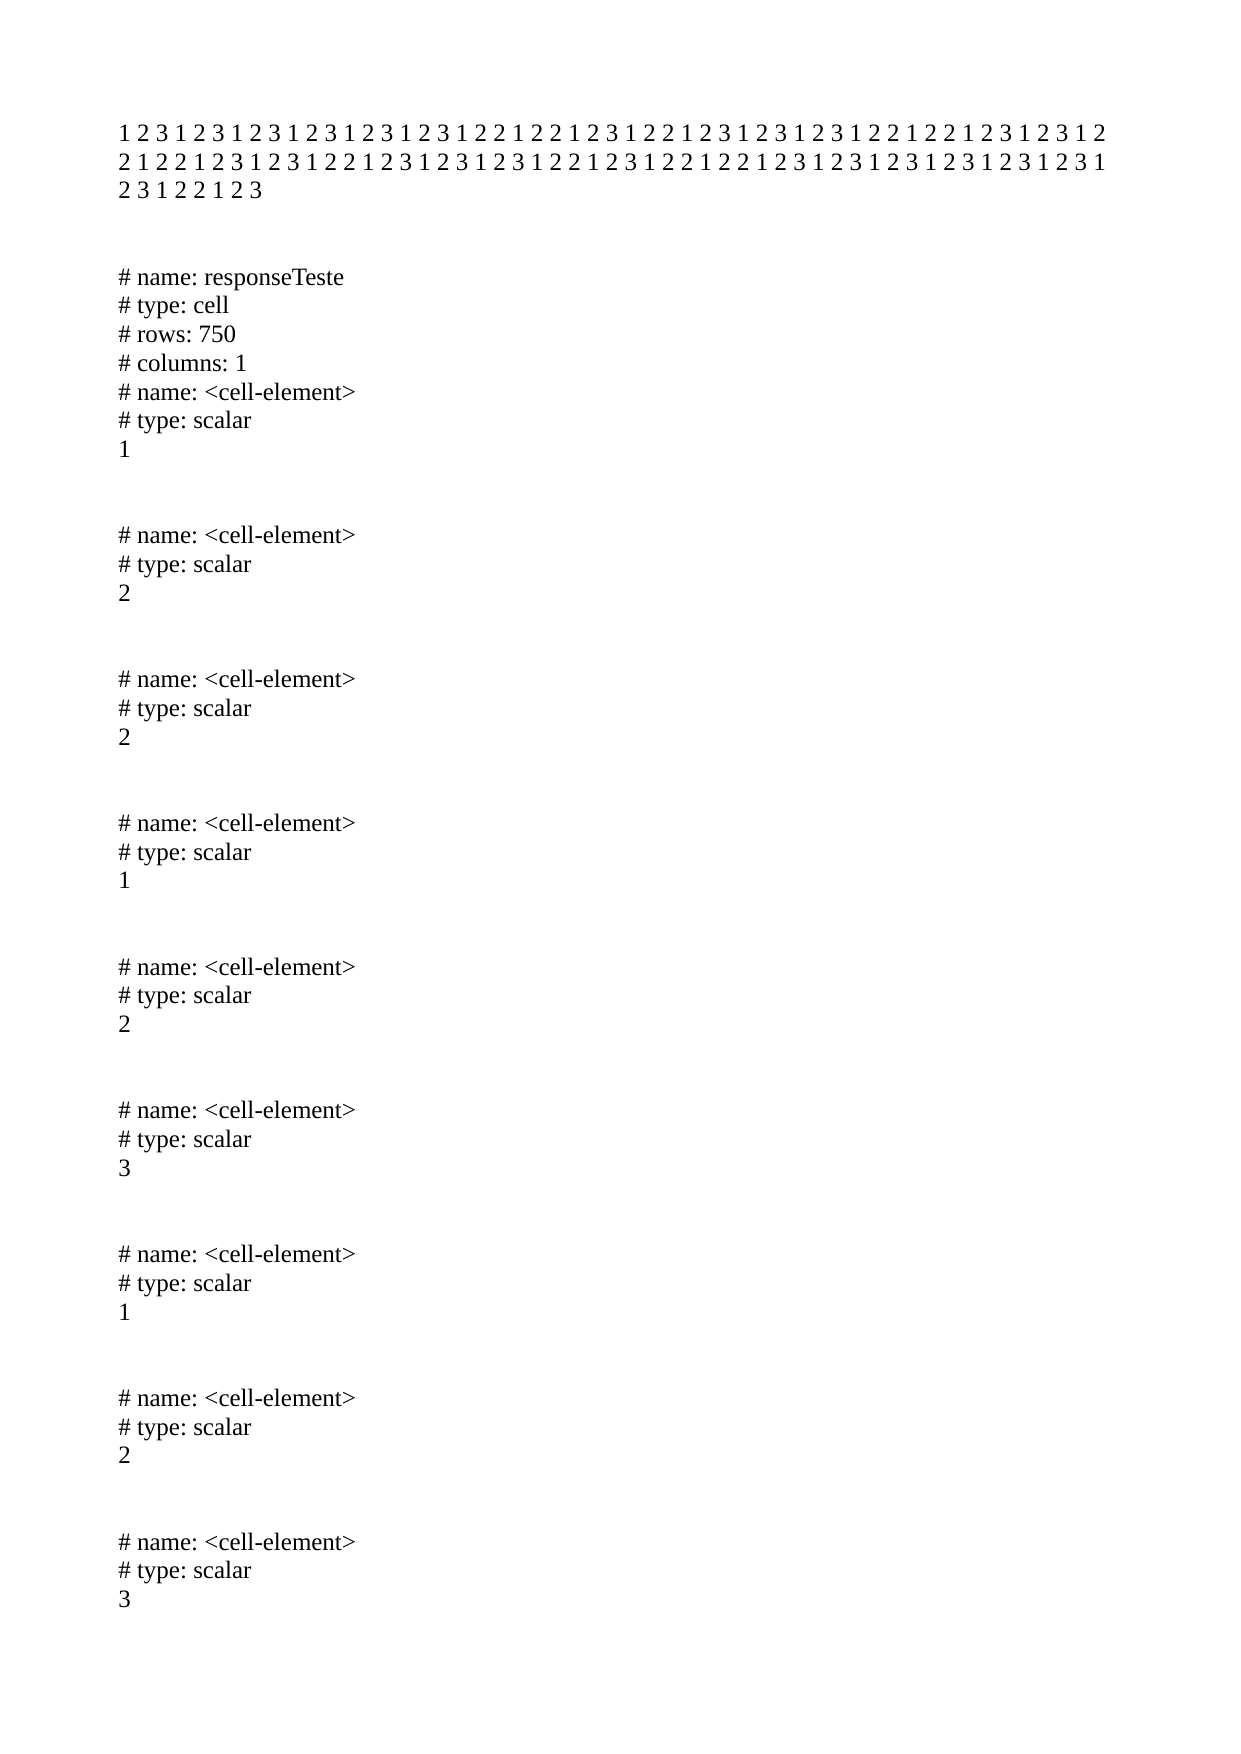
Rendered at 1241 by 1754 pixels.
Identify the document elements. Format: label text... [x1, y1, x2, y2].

text # name: <cell-element> [118, 952, 1122, 981]
text # name: <cell-element> [118, 1096, 1122, 1124]
text # type: scalar [118, 549, 1122, 578]
text # name: <cell-element> [118, 1239, 1122, 1268]
text 2 [118, 1441, 1122, 1469]
text 1 [118, 866, 1122, 894]
text # type: scalar [118, 1412, 1122, 1441]
text # name: responseTeste [118, 262, 1122, 291]
text 1 [118, 434, 1122, 463]
text # type: scalar [118, 837, 1122, 866]
text # name: <cell-element> [118, 1383, 1122, 1412]
text # name: <cell-element> [118, 1527, 1122, 1556]
text 2 [118, 722, 1122, 751]
text # type: scalar [118, 693, 1122, 722]
text # type: scalar [118, 981, 1122, 1009]
text # name: <cell-element> [118, 808, 1122, 837]
text # type: scalar [118, 406, 1122, 434]
text # type: scalar [118, 1124, 1122, 1153]
text # type: scalar [118, 1268, 1122, 1297]
text # name: <cell-element> [118, 377, 1122, 406]
text # rows: 750 [118, 319, 1122, 348]
text # type: cell [118, 291, 1122, 319]
text 1 2 3 1 2 3 1 2 3 1 2 3 1 2 3 1 2 3 1 2 2 1 2 2 1 2 3 1 2 2 1 2 3 1 2 3 1 2 3 1 2 2 1 2 2 1 2 3 1 2 3 1 2 2 1 2 2 1 2 3 1 2 3 1 2 2 1 2 3 1 2 3 1 2 3 1 2 2 1 2 3 1 2 2 1 2 2 1 2 3 1 2 3 1 2 3 1 2 3 1 2 3 1 2 3 1 2 3 1 2 2 1 2 3 [118, 118, 1122, 204]
text # columns: 1 [118, 348, 1122, 377]
text 3 [118, 1153, 1122, 1182]
text # type: scalar [118, 1556, 1122, 1584]
text 3 [118, 1584, 1122, 1613]
text 2 [118, 578, 1122, 607]
text 1 [118, 1297, 1122, 1326]
text 2 [118, 1009, 1122, 1038]
text # name: <cell-element> [118, 521, 1122, 549]
text # name: <cell-element> [118, 664, 1122, 693]
